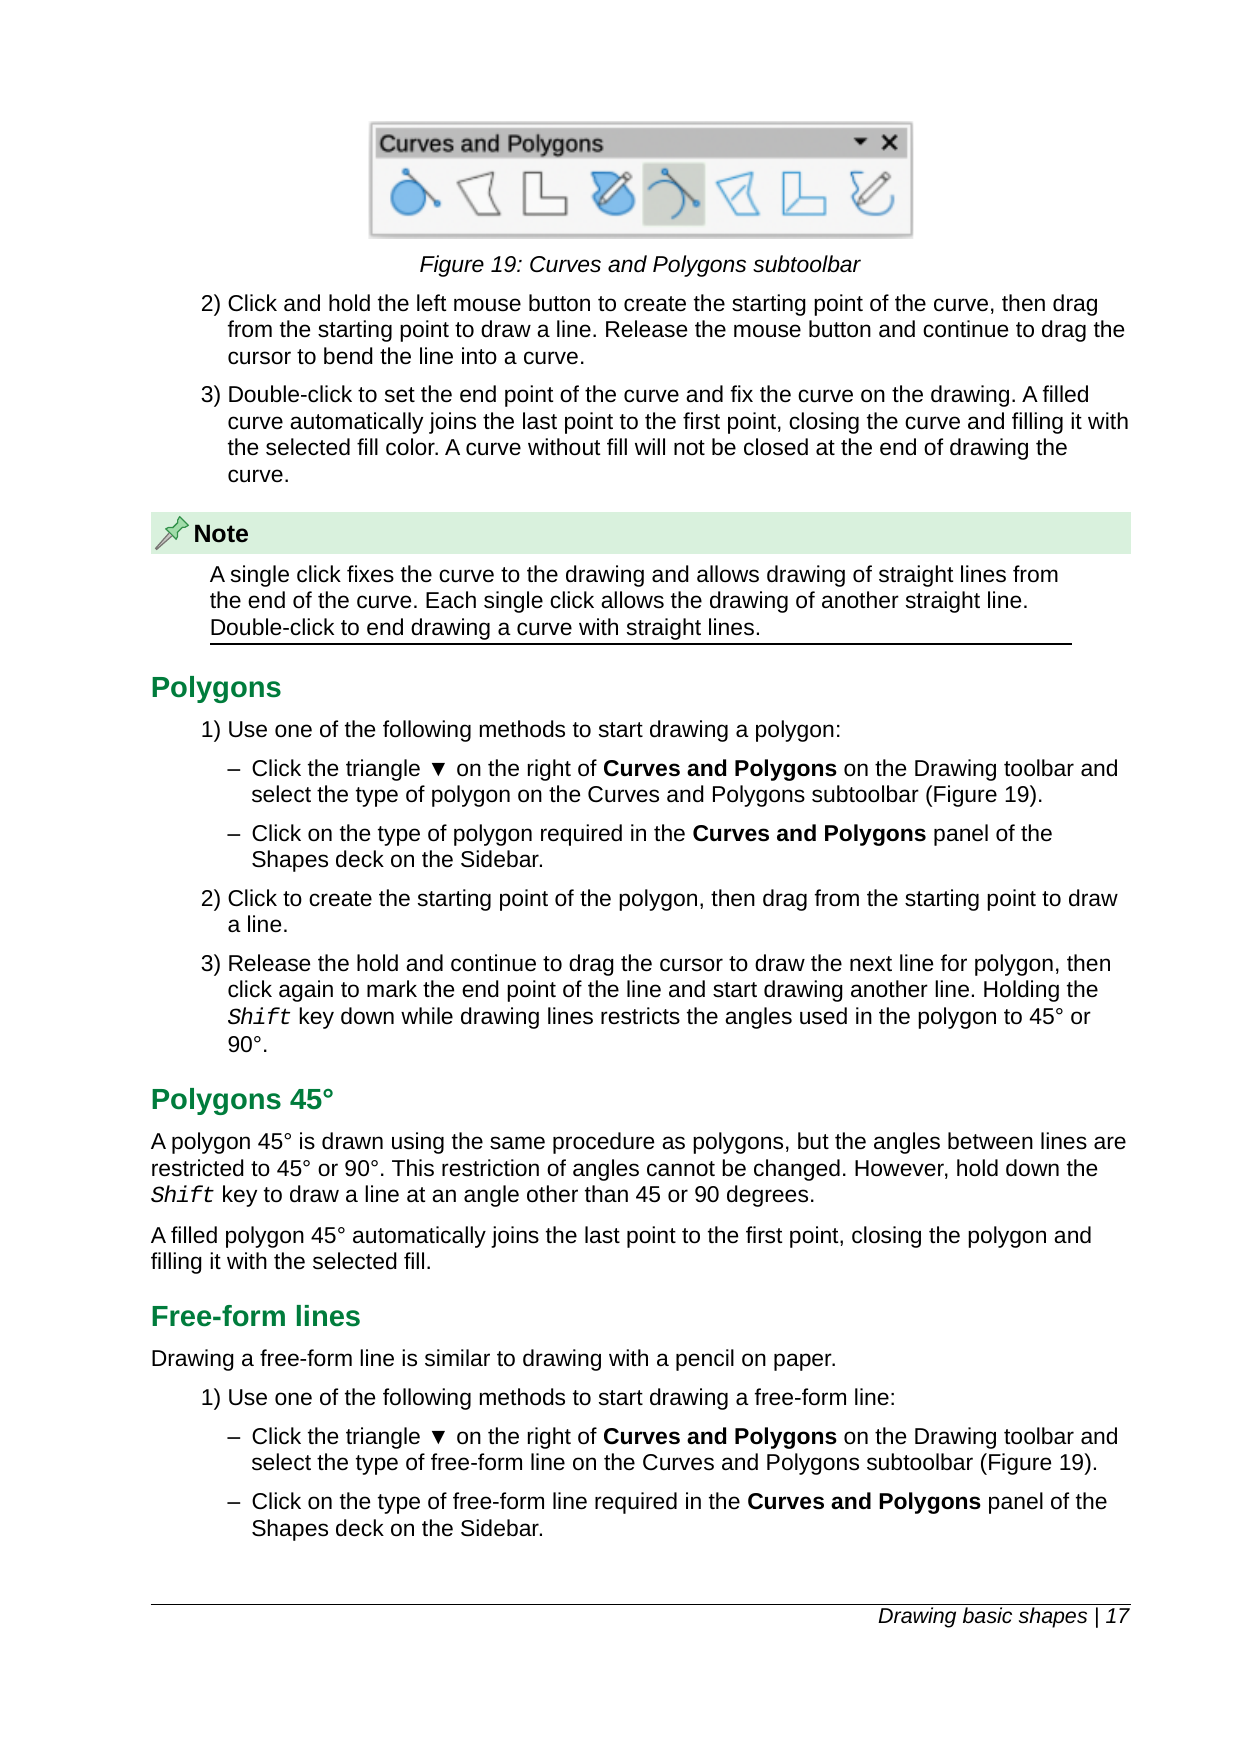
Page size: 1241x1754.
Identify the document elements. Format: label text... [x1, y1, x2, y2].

list Use one of the following methods to start drawing a free-form line: [227, 1384, 1131, 1410]
subtitle Free-form lines [151, 1299, 1131, 1333]
subtitle Polygons [151, 670, 1131, 703]
list Double-click to set the end point of the curve and fix the curve on the drawing. A filled curve automatically joins the last point to the first point, closing the curve and filling it with the selected fill color. A curve without fill will not be closed at the end of drawing the curve. [227, 381, 1131, 487]
list Use one of the following methods to start drawing a polygon: [227, 716, 1131, 742]
list Click and hold the left mouse button to create the starting point of the curve, then drag from the starting point to draw a line. Release the mouse button and continue to drag the cursor to bend the line into a curve. [227, 290, 1131, 369]
list Click to create the starting point of the polygon, then drag from the starting point to draw a line. [227, 885, 1131, 938]
subtitle Note [193, 512, 1131, 554]
list Click the triangle ▼ on the right of Curves and Polygons on the Drawing toolbar and select the type of free-form line on the Curves and Polygons subtoolbar (Figure 19). [227, 1423, 1131, 1476]
list Release the hold and continue to drag the cursor to draw the next line for polygon, then click again to mark the end point of the line and start drawing another line. Holding the Shift key down while drawing lines restricts the angles used in the polygon to 45° or 90°. [227, 950, 1131, 1057]
text A single click fixes the curve to the drawing and allows drawing of straight lines from the end of the curve. Each single click allows the drawing of another straight line. Double-click to end drawing a curve with straight lines. [209, 561, 1072, 645]
picture [368, 121, 914, 239]
list Click the triangle ▼ on the right of Curves and Polygons on the Drawing toolbar and select the type of polygon on the Curves and Polygons subtoolbar (Figure 19). [227, 754, 1131, 807]
text A filled polygon 45° automatically joins the last point to the first point, closing the polygon and filling it with the selected fill. [151, 1222, 1131, 1274]
text A polygon 45° is drawn using the same procedure as polygons, but the angles between lines are restricted to 45° or 90°. This restriction of angles cannot be changed. However, hold down the Shift key to draw a line at an angle other than 45 or 90 degrees. [151, 1128, 1131, 1209]
list Drawing a free-form line is similar to drawing with a pencil on paper. [151, 1345, 1131, 1372]
list Click on the type of polygon required in the Curves and Polygons panel of the Shapes deck on the Sidebar. [227, 820, 1131, 872]
text Figure 19: Curves and Polygons subtoolbar [368, 251, 913, 277]
list Click on the type of free-form line required in the Curves and Polygons panel of the Shapes deck on the Sidebar. [227, 1488, 1131, 1541]
subtitle Polygons 45° [151, 1082, 1131, 1116]
